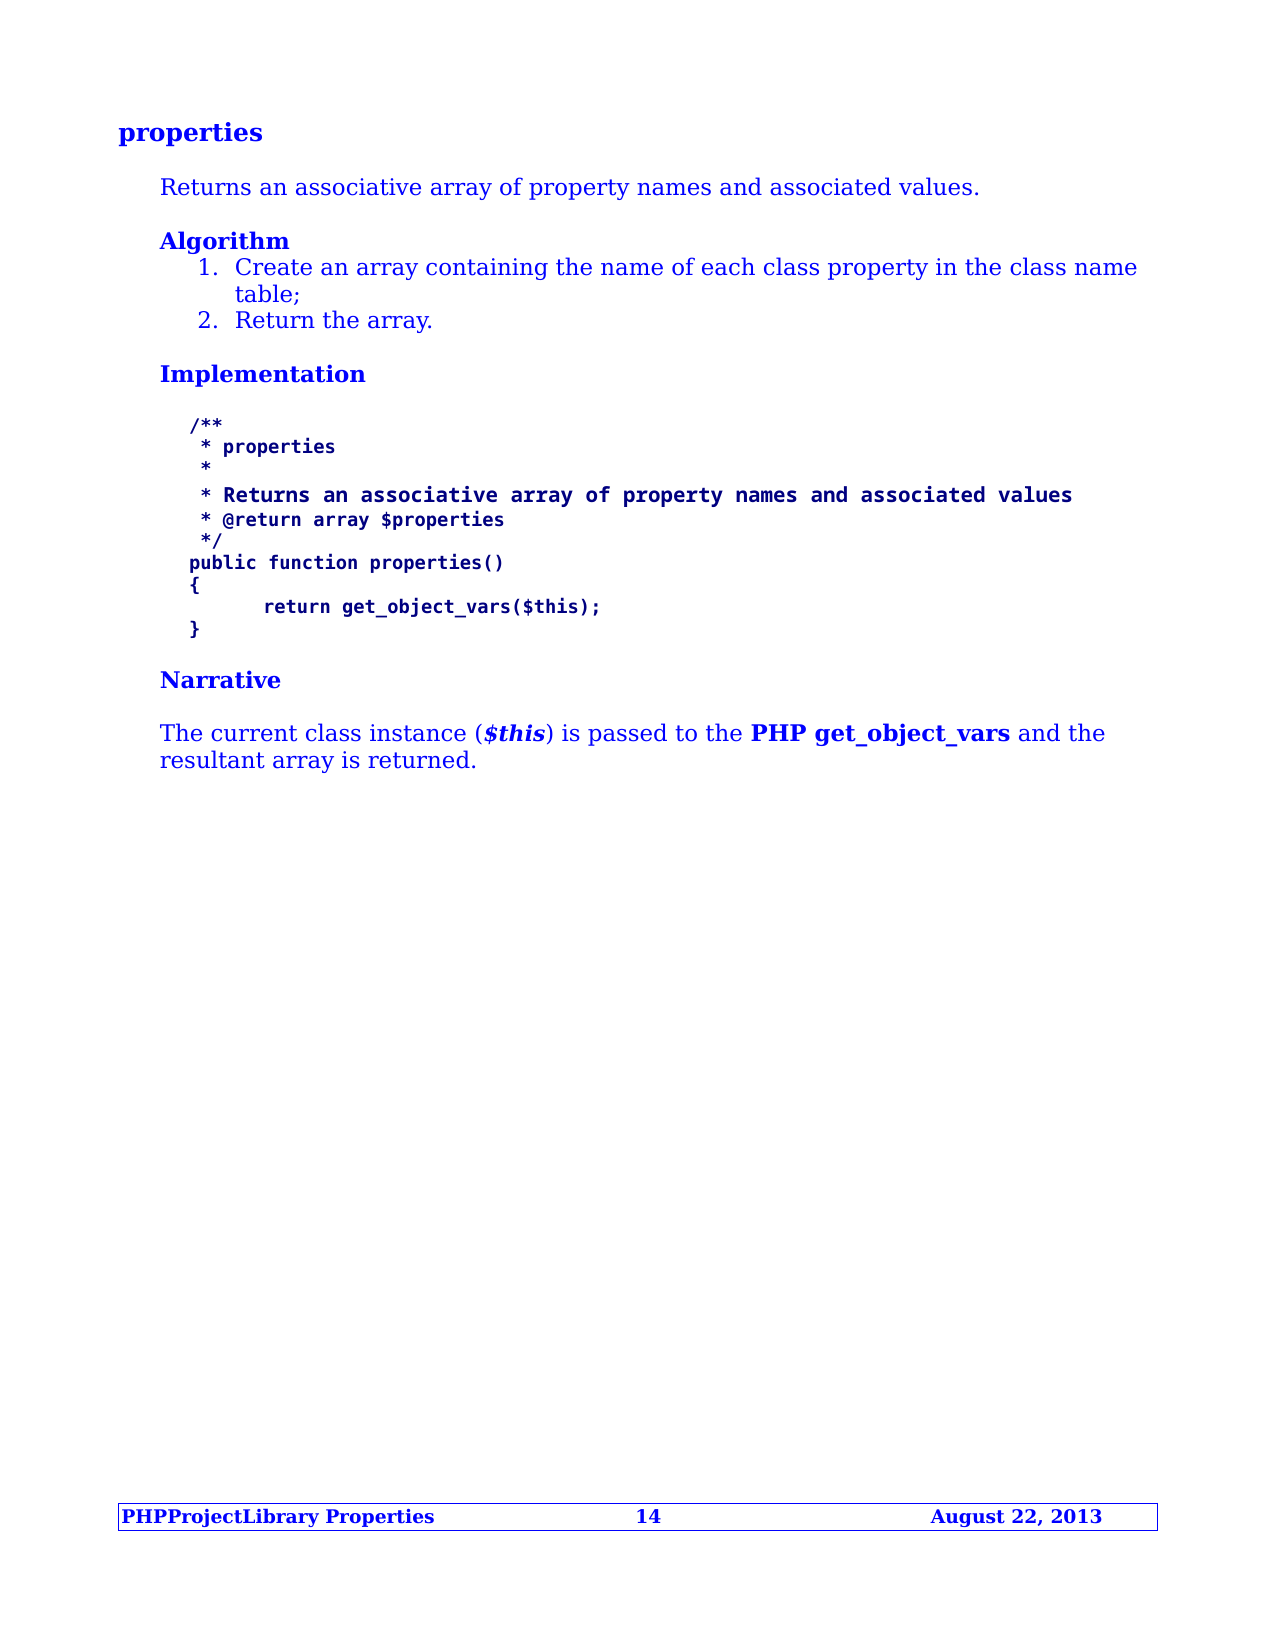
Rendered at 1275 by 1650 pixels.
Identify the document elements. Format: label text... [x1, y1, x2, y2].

list * @return array $properties [189, 509, 1157, 531]
text Returns an associative array of property names and associated values. [159, 174, 1157, 201]
title properties [118, 118, 1157, 147]
text The current class instance ($this) is passed to the PHP get_object_vars and the resultant array is returned. [159, 720, 1157, 774]
text Narrative [159, 667, 1157, 693]
text Implementation [159, 361, 1157, 388]
list Return the array. [197, 308, 1157, 334]
list */ [189, 531, 1157, 552]
list { [189, 574, 1157, 596]
list return get_object_vars($this); [189, 596, 1157, 618]
list * Returns an associative array of property names and associated values [189, 480, 1157, 509]
list * properties [189, 436, 1157, 458]
list Create an array containing the name of each class property in the class name table; [197, 254, 1157, 308]
list * [189, 458, 1157, 480]
list /** [189, 414, 1157, 436]
text Algorithm [159, 227, 1157, 254]
list public function properties() [189, 552, 1157, 574]
list } [189, 618, 1157, 640]
